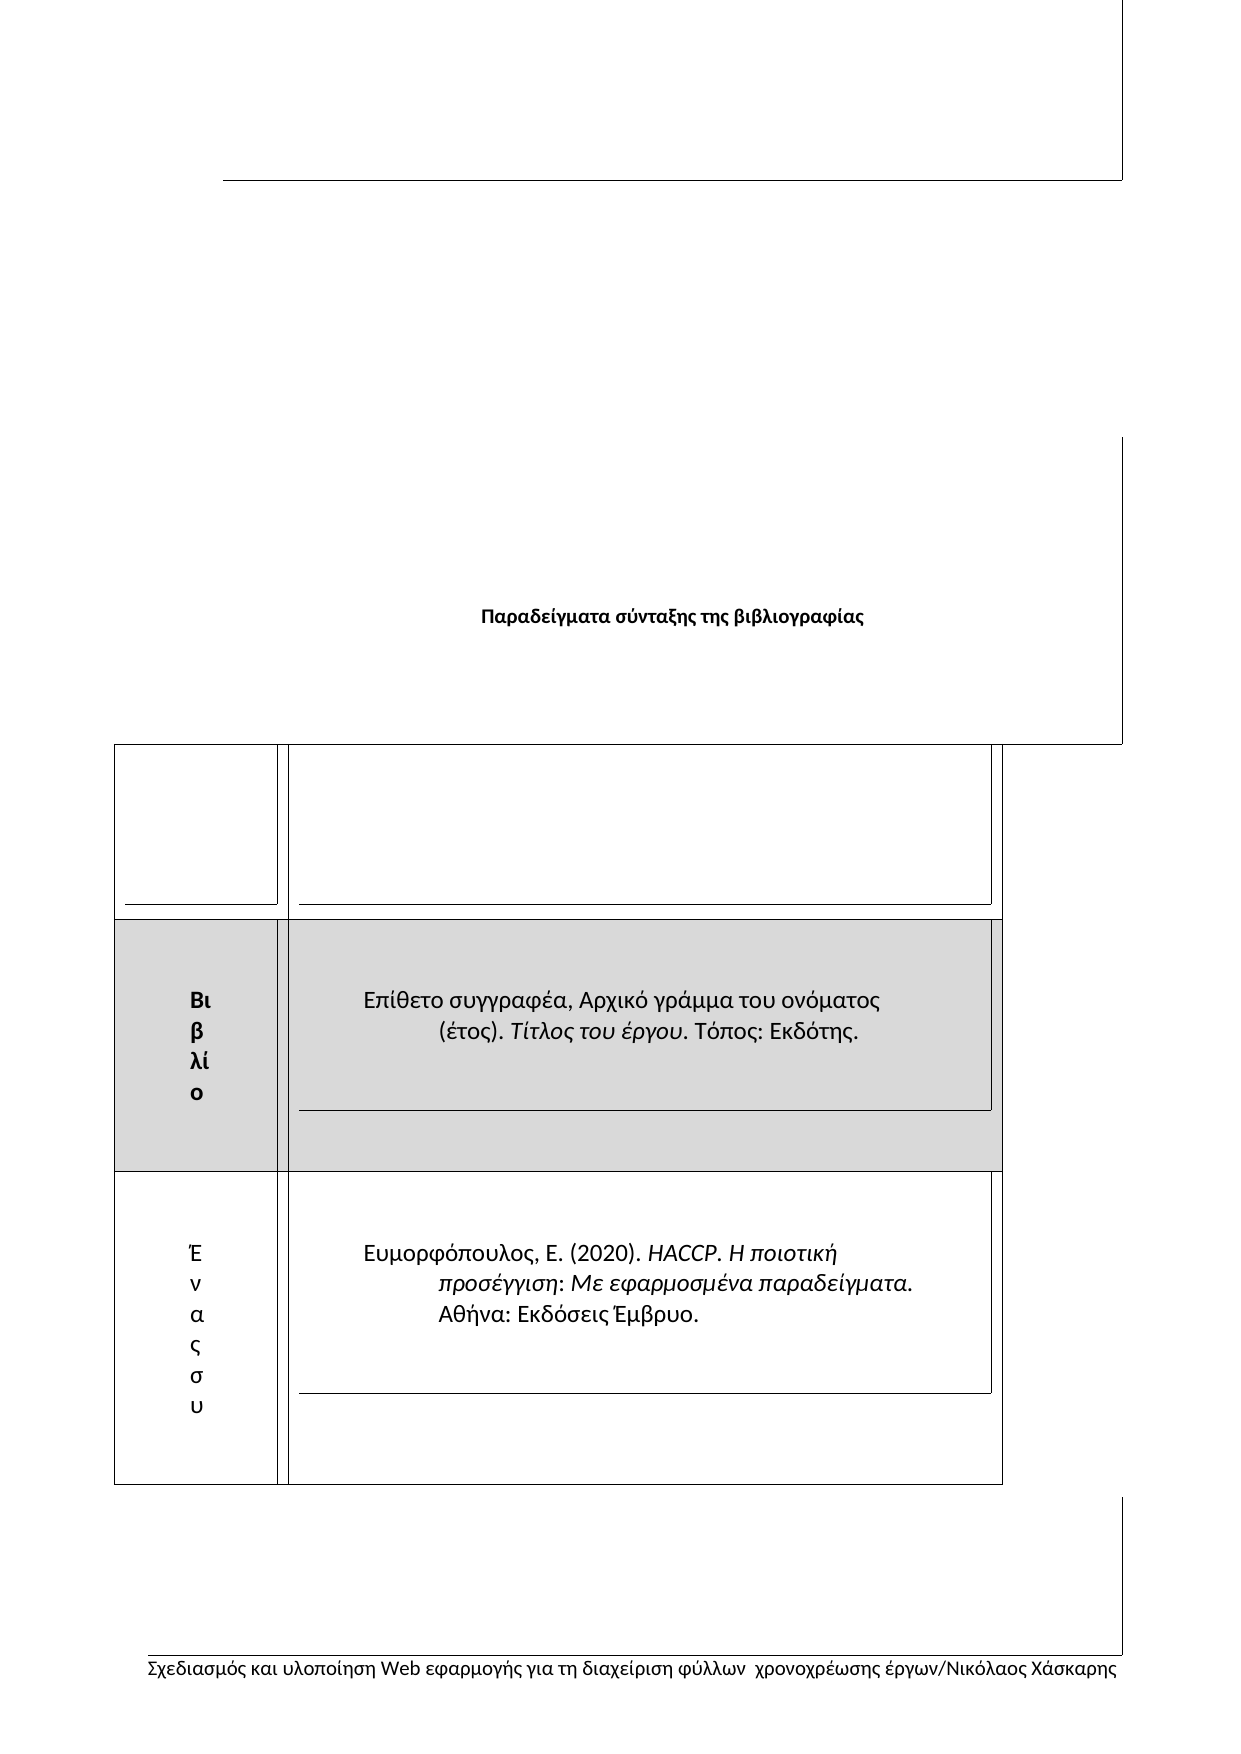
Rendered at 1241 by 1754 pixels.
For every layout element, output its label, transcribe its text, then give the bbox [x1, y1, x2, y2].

table_header [289, 745, 1002, 919]
table_cell Βιβλίο [115, 920, 277, 1171]
table_cell [278, 920, 288, 1171]
table_cell Επίθετο συγγραφέα, Αρχικό γράμμα του ονόματος (έτος). Τίτλος του έργου. Τόπος: Εκδότης. [289, 920, 1002, 1171]
table_cell Ευμορφόπουλος, Ε. (2020). HACCP. Η ποιοτική προσέγγιση: Με εφαρμοσμένα παραδείγματα. Αθήνα: Εκδόσεις Έμβρυο. [289, 1172, 1002, 1484]
text Παραδείγματα σύνταξης της βιβλιογραφίας [223, 603, 1122, 628]
table_cell Ένας συ [115, 1172, 277, 1484]
table_cell [278, 1172, 288, 1484]
table_header [115, 745, 288, 919]
